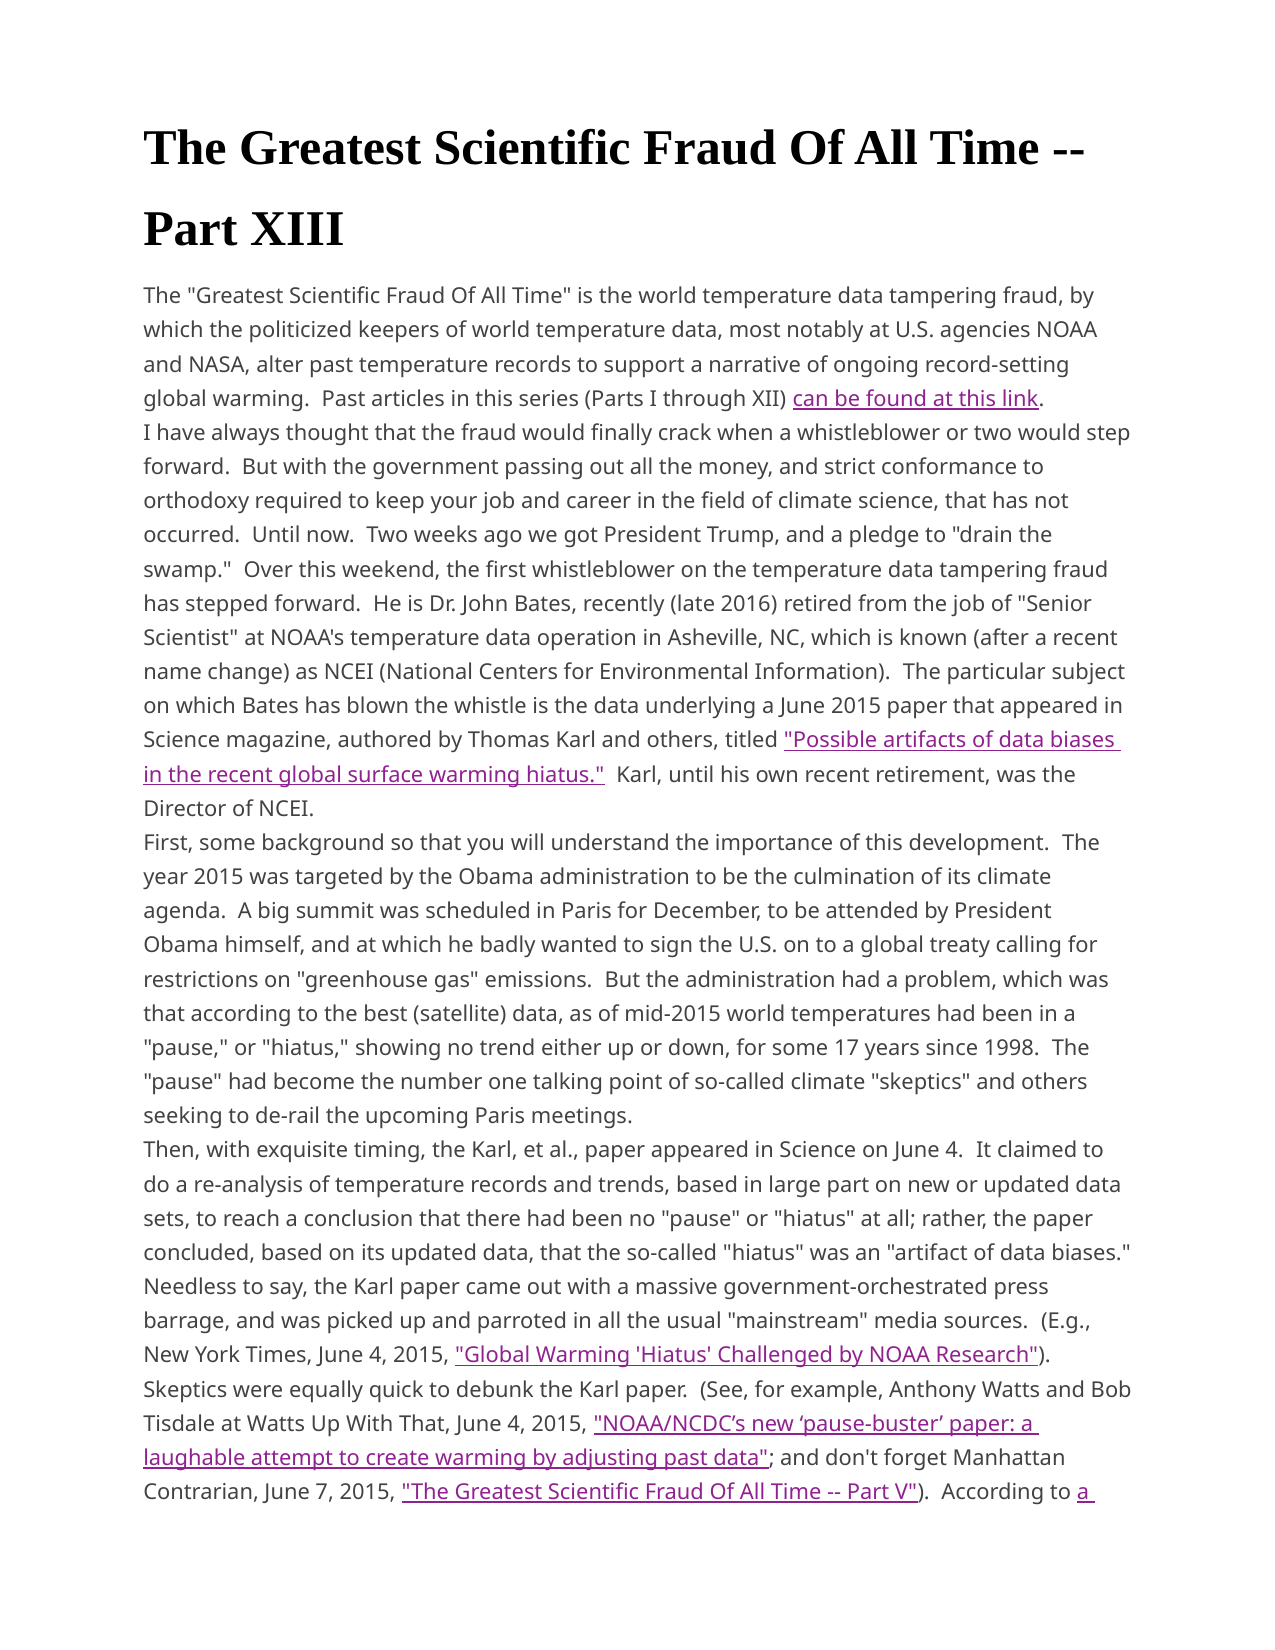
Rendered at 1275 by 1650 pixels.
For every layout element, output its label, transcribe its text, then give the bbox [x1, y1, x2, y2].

text First, some background so that you will understand the importance of this development. The year 2015 was targeted by the Obama administration to be the culmination of its climate agenda. A big summit was scheduled in Paris for December, to be attended by President Obama himself, and at which he badly wanted to sign the U.S. on to a global treaty calling for restrictions on "greenhouse gas" emissions. But the administration had a problem, which was that according to the best (satellite) data, as of mid-2015 world temperatures had been in a "pause," or "hiatus," showing no trend either up or down, for some 17 years since 1998. The "pause" had become the number one talking point of so-called climate "skeptics" and others seeking to de-rail the upcoming Paris meetings. [143, 827, 1132, 1130]
text Then, with exquisite timing, the Karl, et al., paper appeared in Science on June 4. It claimed to do a re-analysis of temperature records and trends, based in large part on new or updated data sets, to reach a conclusion that there had been no "pause" or "hiatus" at all; rather, the paper concluded, based on its updated data, that the so-called "hiatus" was an "artifact of data biases." Needless to say, the Karl paper came out with a massive government-orchestrated press barrage, and was picked up and parroted in all the usual "mainstream" media sources. (E.g., New York Times, June 4, 2015, "Global Warming 'Hiatus' Challenged by NOAA Research"). Skeptics were equally quick to debunk the Karl paper. (See, for example, Anthony Watts and Bob Tisdale at Watts Up With That, June 4, 2015, "NOAA/NCDC’s new ‘pause-buster’ paper: a laughable attempt to create warming by adjusting past data"; and don't forget Manhattan Contrarian, June 7, 2015, "The Greatest Scientific Fraud Of All Time -- Part V"). According to a [143, 1134, 1132, 1506]
text I have always thought that the fraud would finally crack when a whistleblower or two would step forward. But with the government passing out all the money, and strict conformance to orthodoxy required to keep your job and career in the field of climate science, that has not occurred. Until now. Two weeks ago we got President Trump, and a pledge to "drain the swamp." Over this weekend, the first whistleblower on the temperature data tampering fraud has stepped forward. He is Dr. John Bates, recently (late 2016) retired from the job of "Senior Scientist" at NOAA's temperature data operation in Asheville, NC, which is known (after a recent name change) as NCEI (National Centers for Environmental Information). The particular subject on which Bates has blown the whistle is the data underlying a June 2015 paper that appeared in Science magazine, authored by Thomas Karl and others, titled "Possible artifacts of data biases in the recent global surface warming hiatus." Karl, until his own recent retirement, was the Director of NCEI. [143, 417, 1132, 822]
text The "Greatest Scientific Fraud Of All Time" is the world temperature data tampering fraud, by which the politicized keepers of world temperature data, most notably at U.S. agencies NOAA and NASA, alter past temperature records to support a narrative of ongoing record-setting global warming. Past articles in this series (Parts I through XII) can be found at this link. [143, 280, 1132, 412]
subtitle The Greatest Scientific Fraud Of All Time -- Part XIII [143, 118, 1132, 257]
